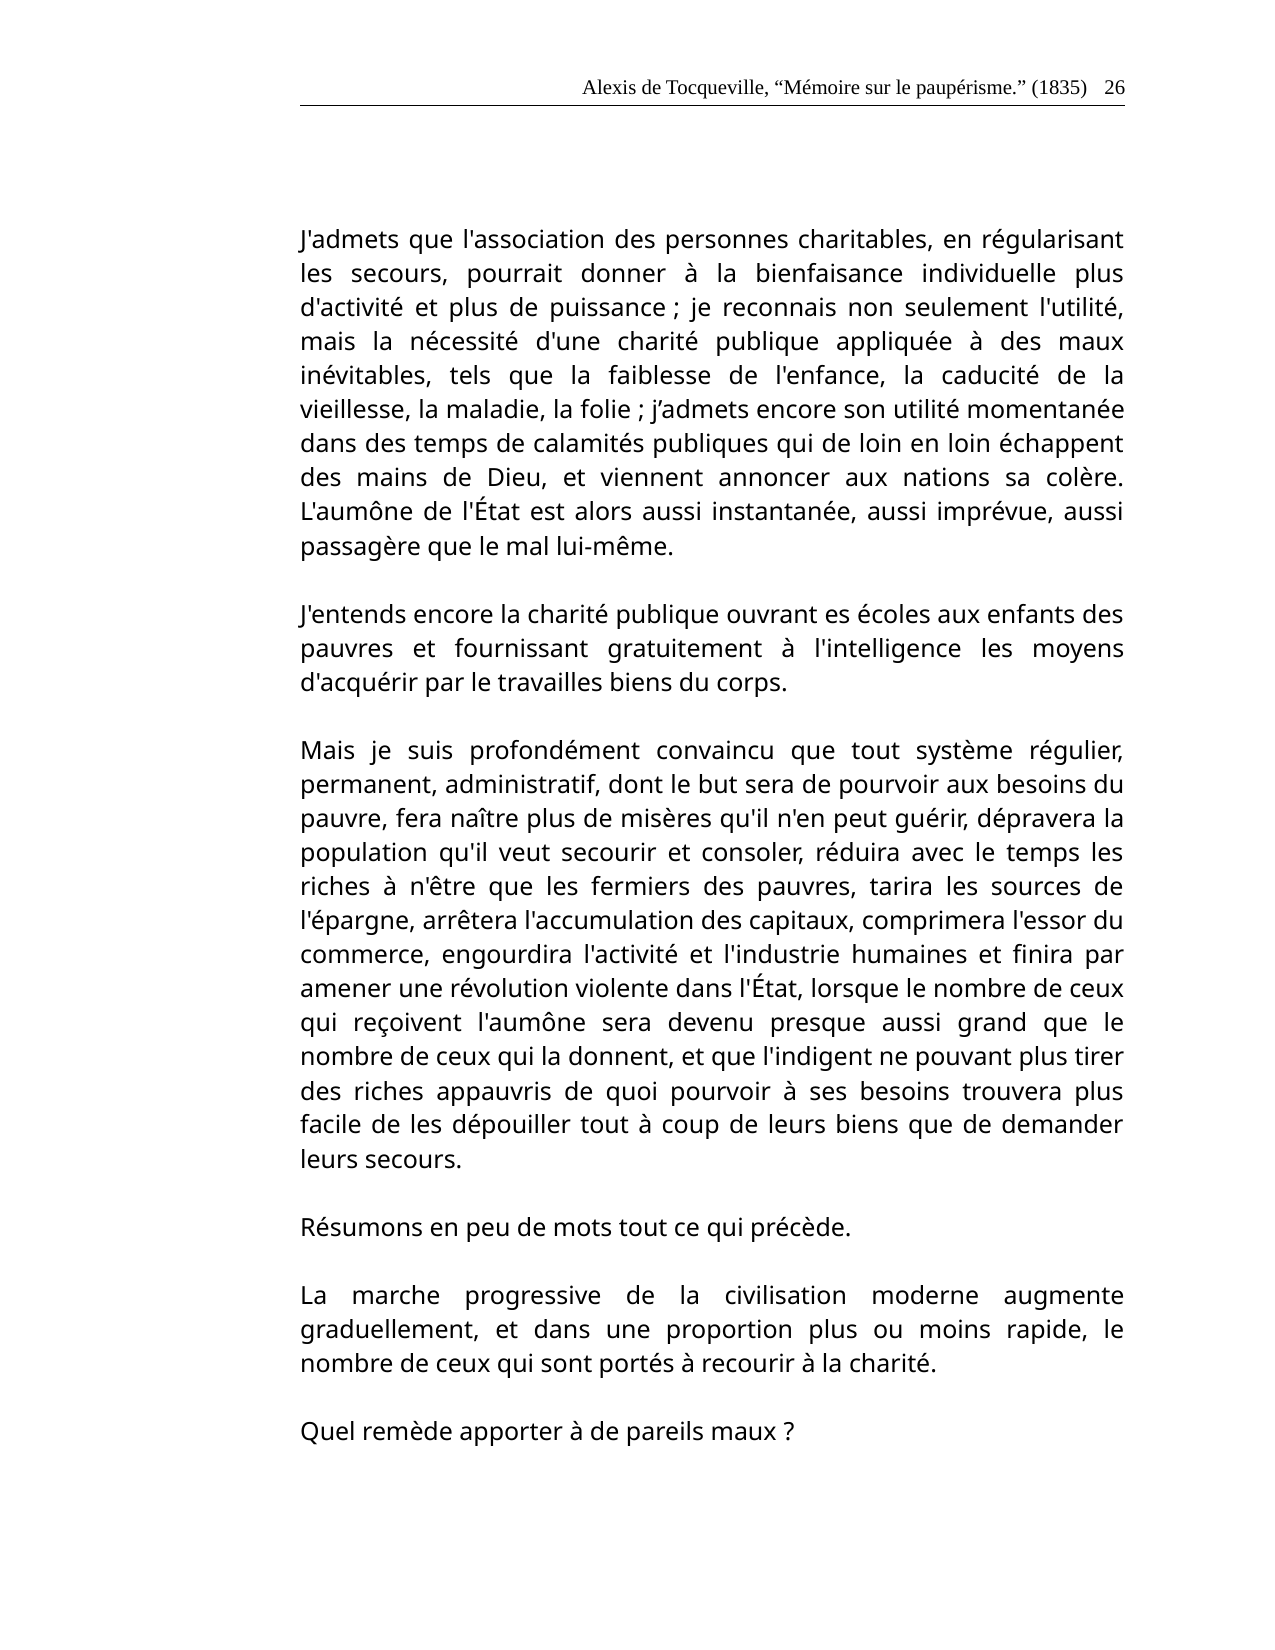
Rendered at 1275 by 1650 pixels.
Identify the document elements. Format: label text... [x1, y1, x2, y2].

text Quel remède apporter à de pareils maux ? [300, 1414, 1125, 1448]
text J'entends encore la charité publique ouvrant es écoles aux enfants des pauvres et fournissant gratuitement à l'intelligence les moyens d'acquérir par le travailles biens du corps. [300, 596, 1125, 698]
text Mais je suis profondément convaincu que tout système régulier, permanent, administratif, dont le but sera de pourvoir aux besoins du pauvre, fera naître plus de misères qu'il n'en peut guérir, dépravera la population qu'il veut secourir et consoler, réduira avec le temps les riches à n'être que les fermiers des pauvres, tarira les sources de l'épargne, arrêtera l'accumulation des capitaux, comprimera l'essor du commerce, engourdira l'activité et l'industrie humaines et finira par amener une révolution violente dans l'État, lorsque le nombre de ceux qui reçoivent l'aumône sera devenu presque aussi grand que le nombre de ceux qui la donnent, et que l'indigent ne pouvant plus tirer des riches appauvris de quoi pourvoir à ses besoins trouvera plus facile de les dépouiller tout à coup de leurs biens que de demander leurs secours. [300, 732, 1125, 1175]
text La marche progressive de la civilisation moderne augmente graduellement, et dans une proportion plus ou moins rapide, le nombre de ceux qui sont portés à recourir à la charité. [300, 1277, 1125, 1380]
text Résumons en peu de mots tout ce qui précède. [300, 1209, 1125, 1243]
text J'admets que l'association des personnes charitables, en régularisant les secours, pourrait donner à la bienfaisance individuelle plus d'activité et plus de puissance ; je reconnais non seulement l'utilité, mais la nécessité d'une charité publique appliquée à des maux inévitables, tels que la faiblesse de l'enfance, la caducité de la vieillesse, la maladie, la folie ; j’admets encore son utilité momentanée dans des temps de calamités publiques qui de loin en loin échappent des mains de Dieu, et viennent annoncer aux nations sa colère. L'aumône de l'État est alors aussi instantanée, aussi imprévue, aussi passagère que le mal lui-même. [300, 222, 1125, 562]
